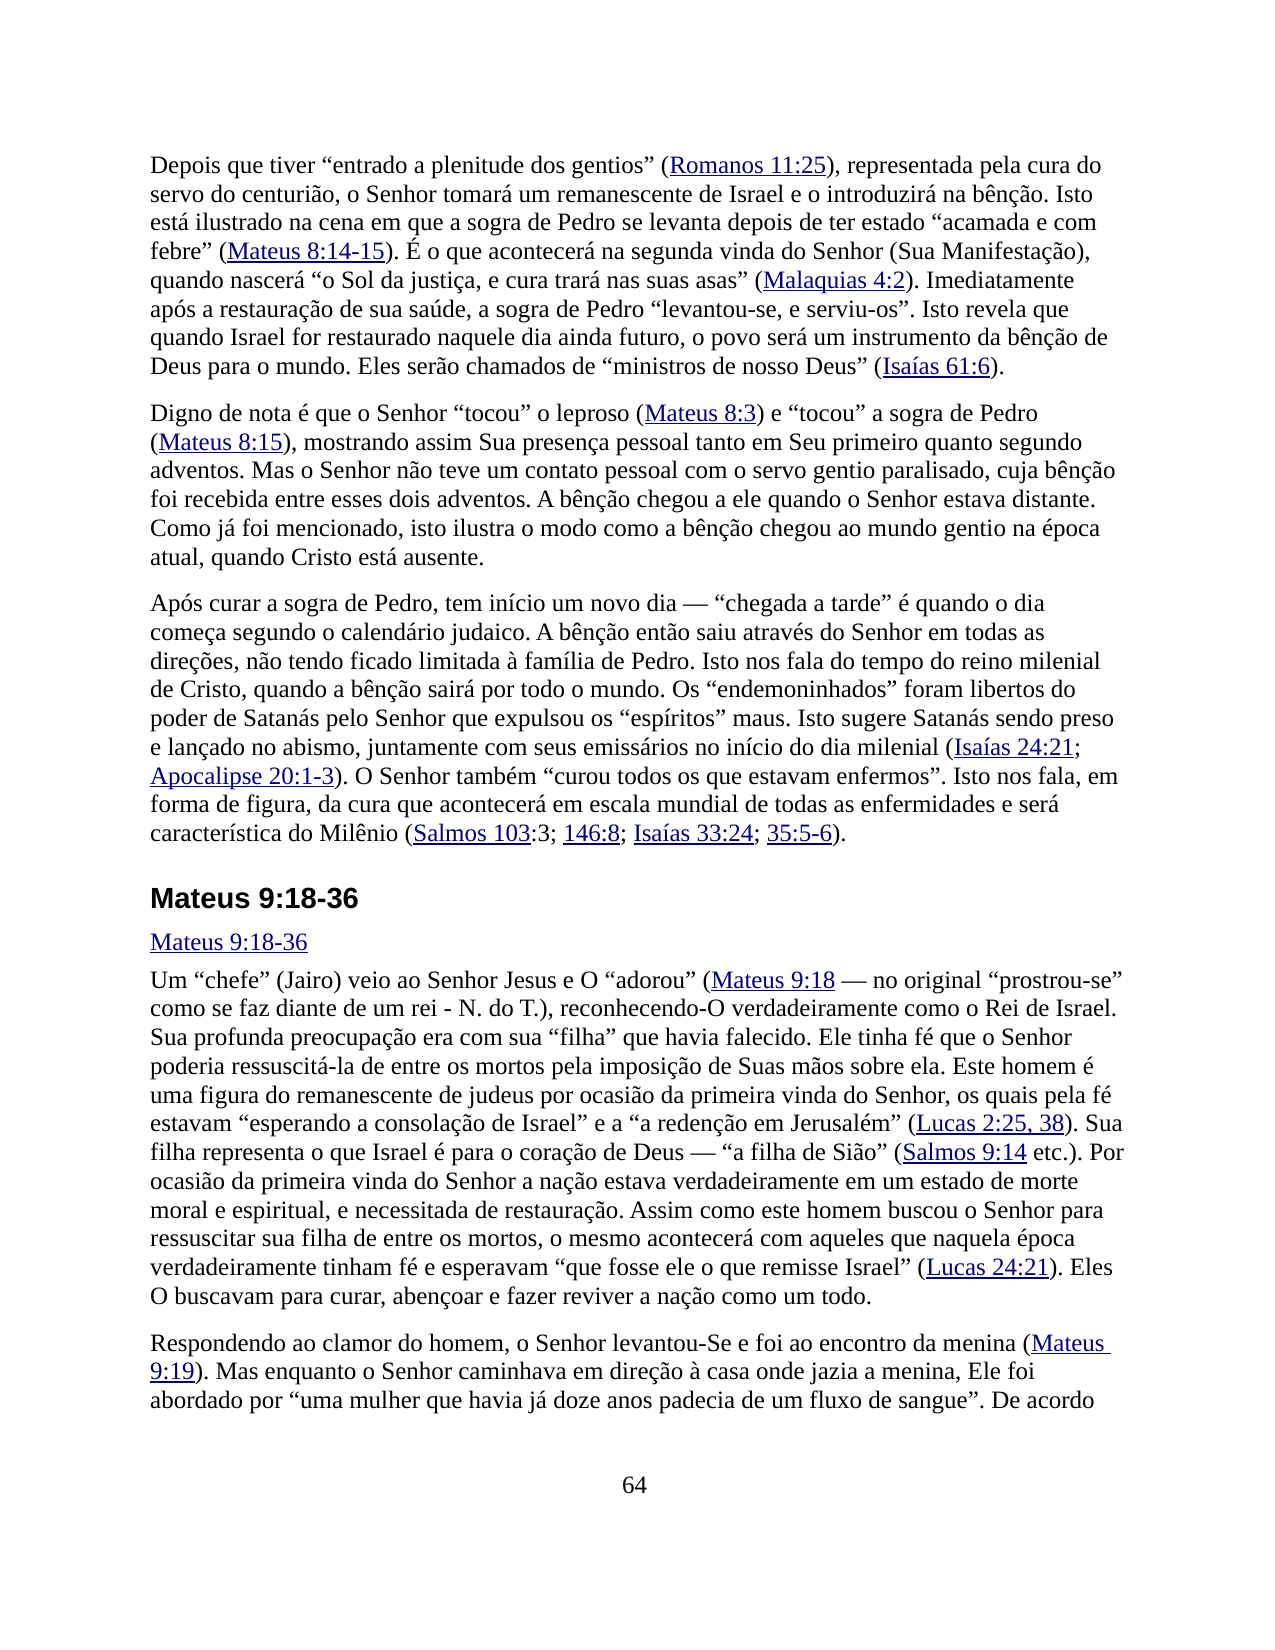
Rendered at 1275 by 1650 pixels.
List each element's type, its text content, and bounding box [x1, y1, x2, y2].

text Um “chefe” (Jairo) veio ao Senhor Jesus e O “adorou” (Mateus 9:18 — no original “prostrou-se” como se faz diante de um rei - N. do T.), reconhecendo-O verdadeiramente como o Rei de Israel. Sua profunda preocupação era com sua “filha” que havia falecido. Ele tinha fé que o Senhor poderia ressuscitá-la de entre os mortos pela imposição de Suas mãos sobre ela. Este homem é uma figura do remanescente de judeus por ocasião da primeira vinda do Senhor, os quais pela fé estavam “esperando a consolação de Israel” e a “a redenção em Jerusalém” (Lucas 2:25, 38). Sua filha representa o que Israel é para o coração de Deus — “a filha de Sião” (Salmos 9:14 etc.). Por ocasião da primeira vinda do Senhor a nação estava verdadeiramente em um estado de morte moral e espiritual, e necessitada de restauração. Assim como este homem buscou o Senhor para ressuscitar sua filha de entre os mortos, o mesmo acontecerá com aqueles que naquela época verdadeiramente tinham fé e esperavam “que fosse ele o que remisse Israel” (Lucas 24:21). Eles O buscavam para curar, abençoar e fazer reviver a nação como um todo. [150, 965, 1125, 1310]
text Mateus 9:18-36 [150, 927, 1125, 956]
text Respondendo ao clamor do homem, o Senhor levantou-Se e foi ao encontro da menina (Mateus 9:19). Mas enquanto o Senhor caminhava em direção à casa onde jazia a menina, Ele foi abordado por “uma mulher que havia já doze anos padecia de um fluxo de sangue”. De acordo [150, 1328, 1125, 1414]
text Digno de nota é que o Senhor “tocou” o leproso (Mateus 8:3) e “tocou” a sogra de Pedro (Mateus 8:15), mostrando assim Sua presença pessoal tanto em Seu primeiro quanto segundo adventos. Mas o Senhor não teve um contato pessoal com o servo gentio paralisado, cuja bênção foi recebida entre esses dois adventos. A bênção chegou a ele quando o Senhor estava distante. Como já foi mencionado, isto ilustra o modo como a bênção chegou ao mundo gentio na época atual, quando Cristo está ausente. [150, 398, 1125, 570]
subtitle Mateus 9:18-36 [150, 881, 1125, 914]
text Depois que tiver “entrado a plenitude dos gentios” (Romanos 11:25), representada pela cura do servo do centurião, o Senhor tomará um remanescente de Israel e o introduzirá na bênção. Isto está ilustrado na cena em que a sogra de Pedro se levanta depois de ter estado “acamada e com febre” (Mateus 8:14-15). É o que acontecerá na segunda vinda do Senhor (Sua Manifestação), quando nascerá “o Sol da justiça, e cura trará nas suas asas” (Malaquias 4:2). Imediatamente após a restauração de sua saúde, a sogra de Pedro “levantou-se, e serviu-os”. Isto revela que quando Israel for restaurado naquele dia ainda futuro, o povo será um instrumento da bênção de Deus para o mundo. Eles serão chamados de “ministros de nosso Deus” (Isaías 61:6). [150, 150, 1125, 380]
text Após curar a sogra de Pedro, tem início um novo dia — “chegada a tarde” é quando o dia começa segundo o calendário judaico. A bênção então saiu através do Senhor em todas as direções, não tendo ficado limitada à família de Pedro. Isto nos fala do tempo do reino milenial de Cristo, quando a bênção sairá por todo o mundo. Os “endemoninhados” foram libertos do poder de Satanás pelo Senhor que expulsou os “espíritos” maus. Isto sugere Satanás sendo preso e lançado no abismo, juntamente com seus emissários no início do dia milenial (Isaías 24:21; Apocalipse 20:1-3). O Senhor também “curou todos os que estavam enfermos”. Isto nos fala, em forma de figura, da cura que acontecerá em escala mundial de todas as enfermidades e será característica do Milênio (Salmos 103:3; 146:8; Isaías 33:24; 35:5-6). [150, 588, 1125, 847]
